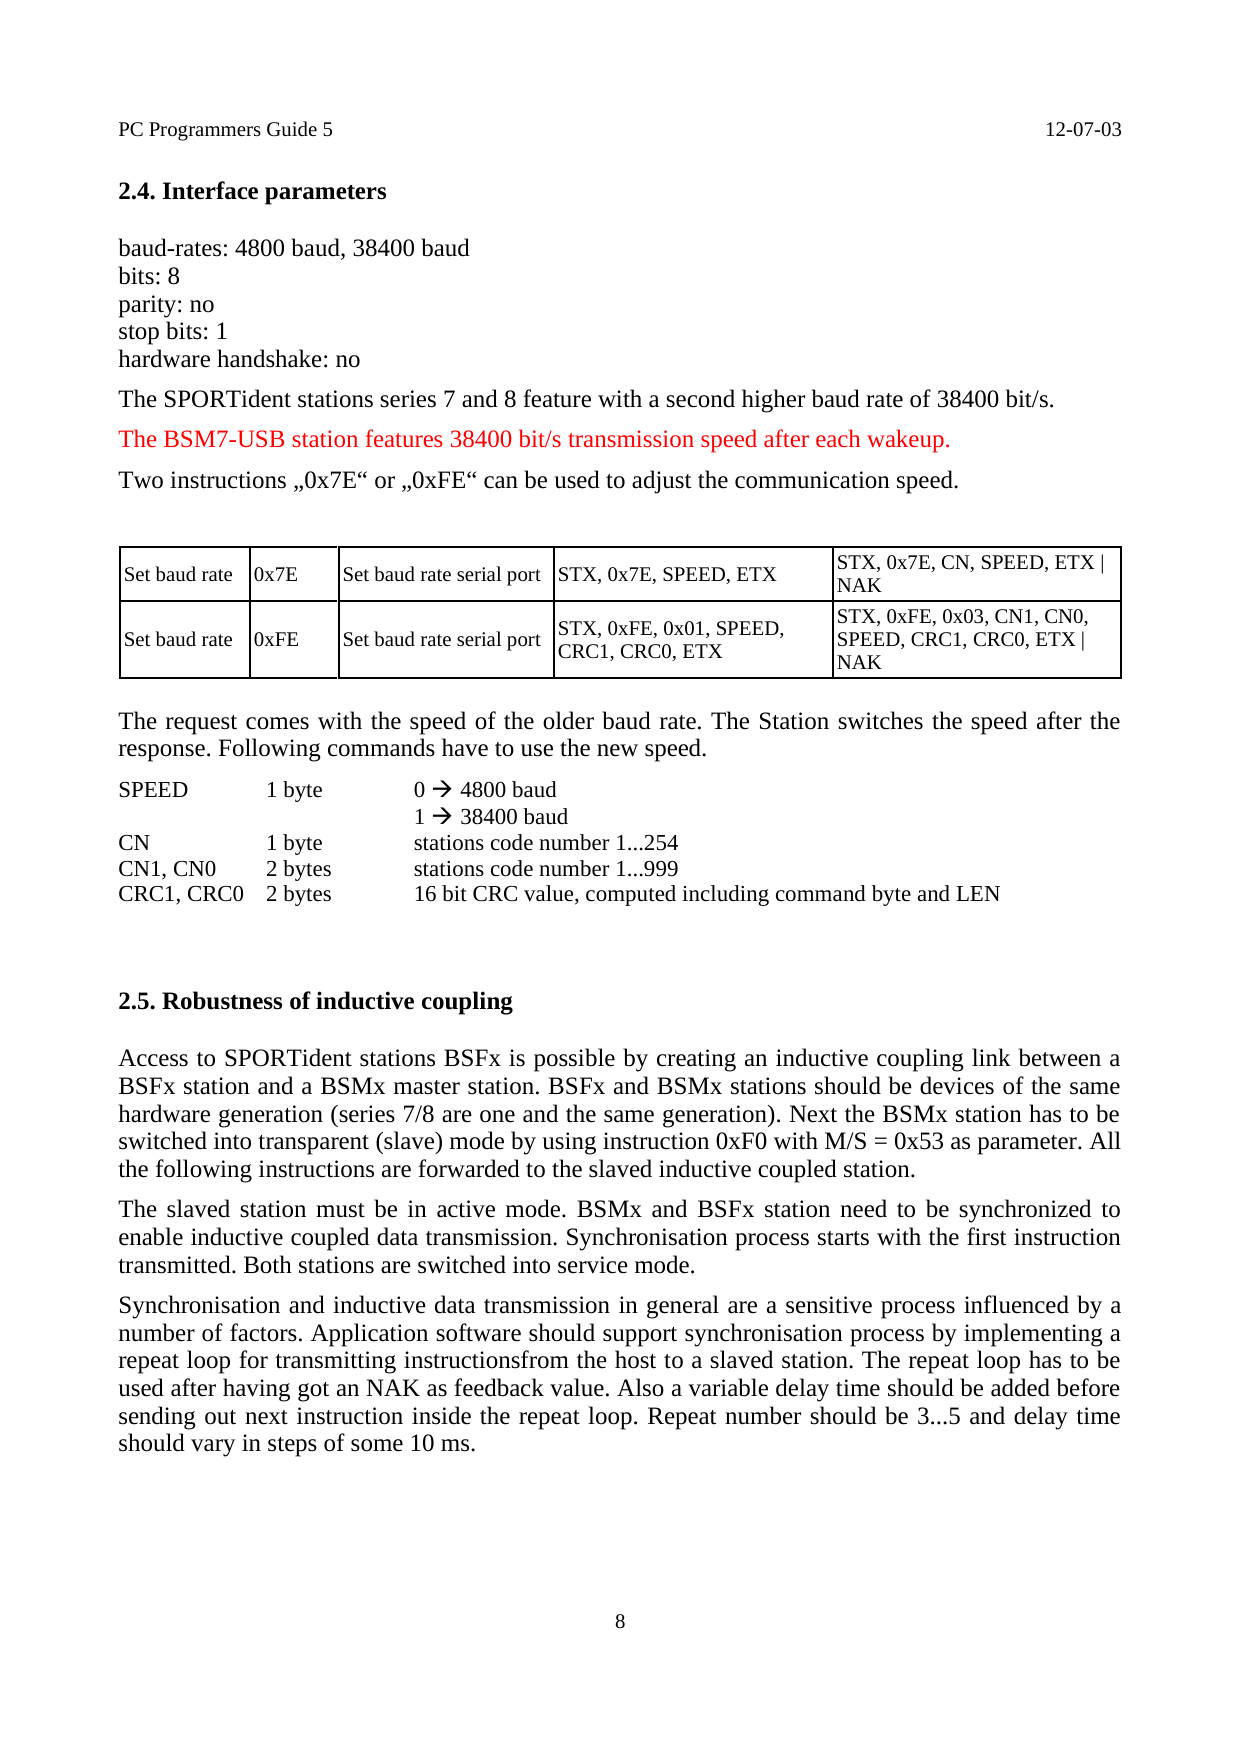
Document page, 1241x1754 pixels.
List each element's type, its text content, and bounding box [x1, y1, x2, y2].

table_header 0x7E [251, 548, 337, 600]
subtitle 2.5. Robustness of inductive coupling [118, 987, 1122, 1015]
text The request comes with the speed of the older baud rate. The Station switches the speed after the response. Following commands have to use the new speed. [118, 707, 1122, 762]
table_cell Set baud rate [121, 602, 249, 677]
text CN 1 byte stations code number 1...254 [118, 830, 1122, 856]
text 1 à 38400 baud [118, 802, 1122, 830]
text Access to SPORTident stations BSFx is possible by creating an inductive coupling link between a BSFx station and a BSMx master station. BSFx and BSMx stations should be devices of the same hardware generation (series 7/8 are one and the same generation). Next the BSMx station has to be switched into transparent (slave) mode by using instruction 0xF0 with M/S = 0x53 as parameter. All the following instructions are forwarded to the slaved inductive coupled station. [118, 1044, 1122, 1183]
subtitle 2.4. Interface parameters [118, 177, 1122, 205]
table_cell 0xFE [251, 602, 337, 677]
table_header STX, 0x7E, CN, SPEED, ETX | NAK [834, 548, 1120, 600]
table_header STX, 0x7E, SPEED, ETX [555, 548, 832, 600]
text baud-rates: 4800 baud, 38400 baud bits: 8 parity: no stop bits: 1 hardware handshake: no [118, 234, 1122, 373]
text The slaved station must be in active mode. BSMx and BSFx station need to be synchronized to enable inductive coupled data transmission. Synchronisation process starts with the first instruction transmitted. Both stations are switched into service mode. [118, 1195, 1122, 1278]
text SPEED 1 byte 0 à 4800 baud [118, 775, 1122, 802]
text Synchronisation and inductive data transmission in general are a sensitive process influenced by a number of factors. Application software should support synchronisation process by implementing a repeat loop for transmitting instructionsfrom the host to a slaved station. The repeat loop has to be used after having got an NAK as feedback value. Also a variable delay time should be added before sending out next instruction inside the repeat loop. Repeat number should be 3...5 and delay time should vary in steps of some 10 ms. [118, 1291, 1122, 1457]
table_cell STX, 0xFE, 0x01, SPEED, CRC1, CRC0, ETX [555, 602, 832, 677]
table_cell Set baud rate serial port [340, 602, 553, 677]
table_header Set baud rate [121, 548, 249, 600]
text CRC1, CRC0 2 bytes 16 bit CRC value, computed including command byte and LEN [118, 881, 1122, 907]
text The BSM7-USB station features 38400 bit/s transmission speed after each wakeup. [118, 426, 1122, 453]
table_cell STX, 0xFE, 0x03, CN1, CN0, SPEED, CRC1, CRC0, ETX | NAK [834, 602, 1120, 677]
text The SPORTident stations series 7 and 8 feature with a second higher baud rate of 38400 bit/s. [118, 385, 1122, 413]
text CN1, CN0 2 bytes stations code number 1...999 [118, 856, 1122, 881]
text Two instructions „0x7E“ or „0xFE“ can be used to adjust the communication speed. [118, 466, 1122, 493]
table_header Set baud rate serial port [340, 548, 553, 600]
